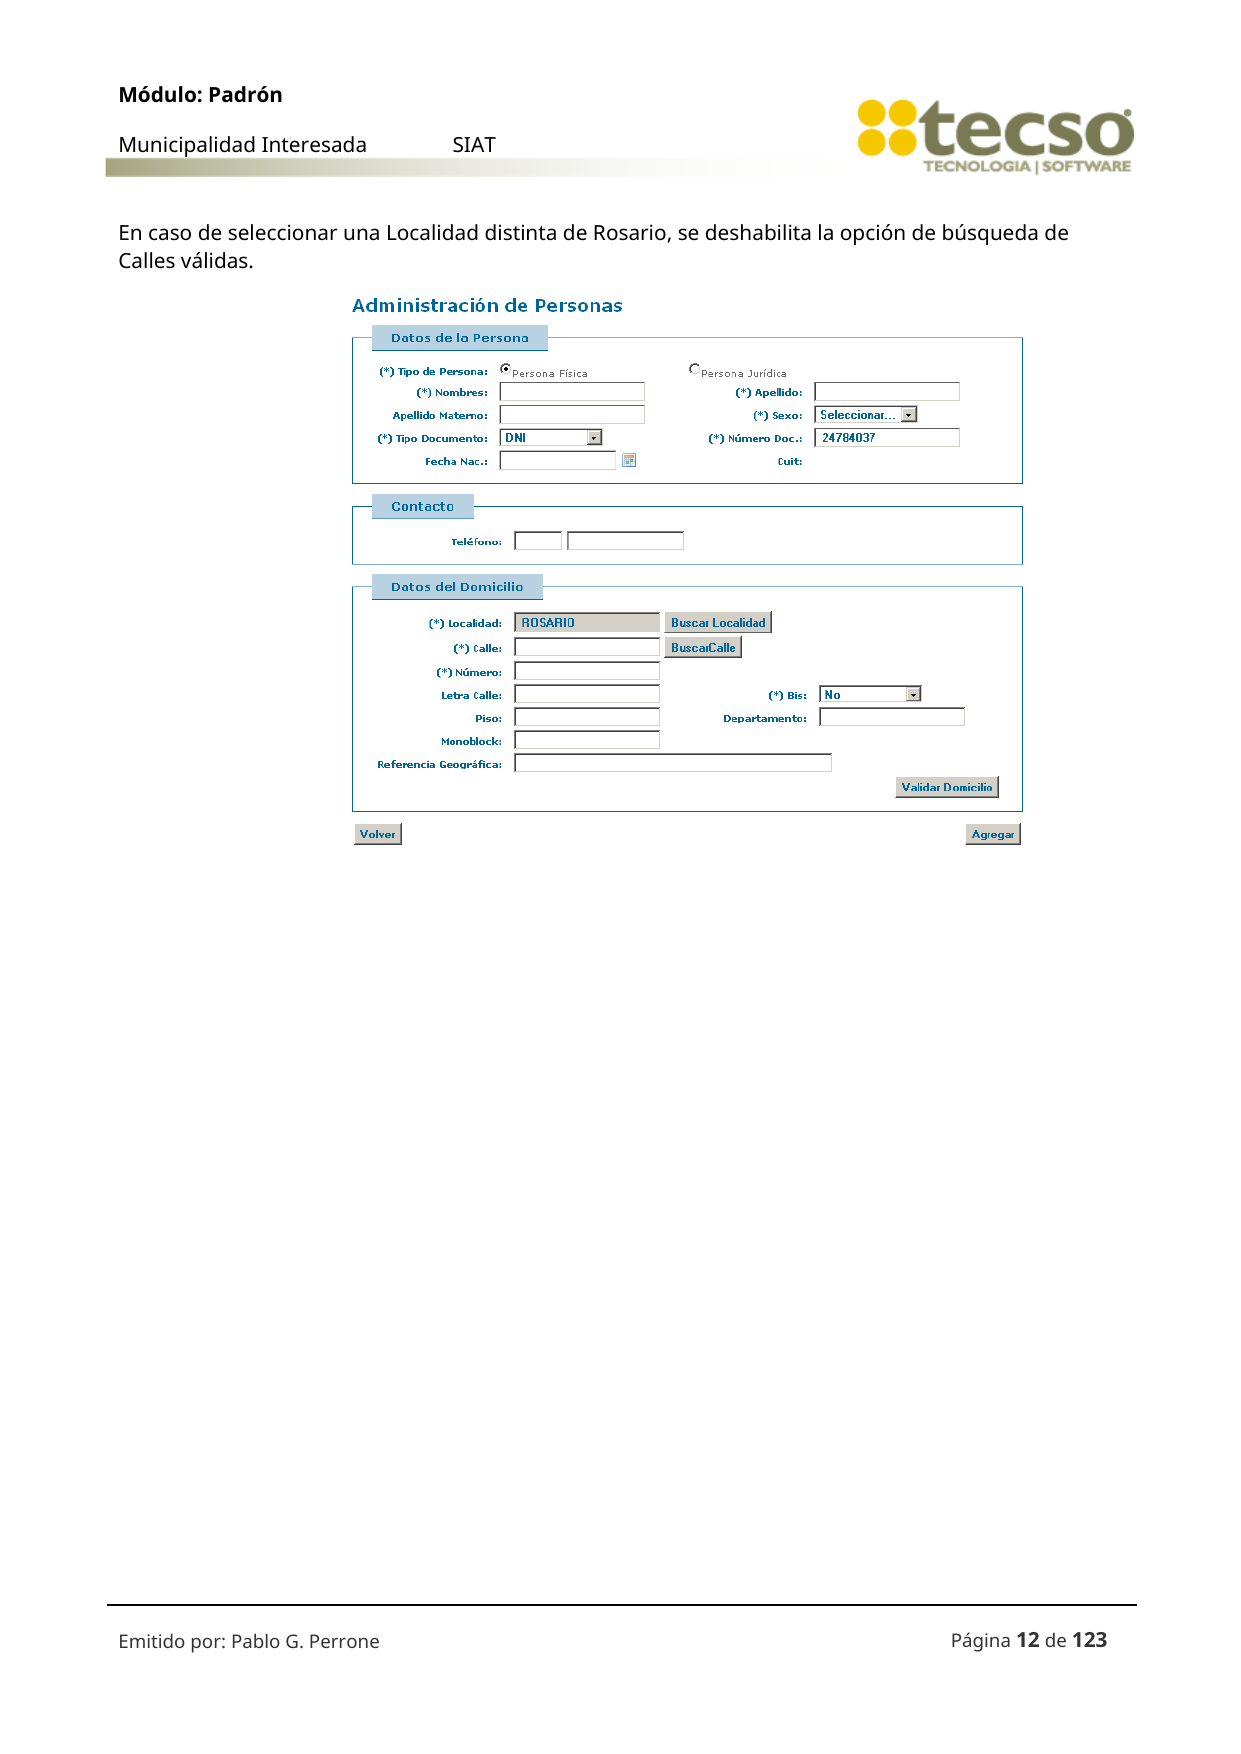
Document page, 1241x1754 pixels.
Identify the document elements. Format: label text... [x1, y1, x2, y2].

picture [105, 100, 1134, 177]
text En caso de seleccionar una Localidad distinta de Rosario, se deshabilita la opción de búsqueda de Calles válidas. [118, 218, 1122, 275]
picture [336, 292, 1035, 859]
